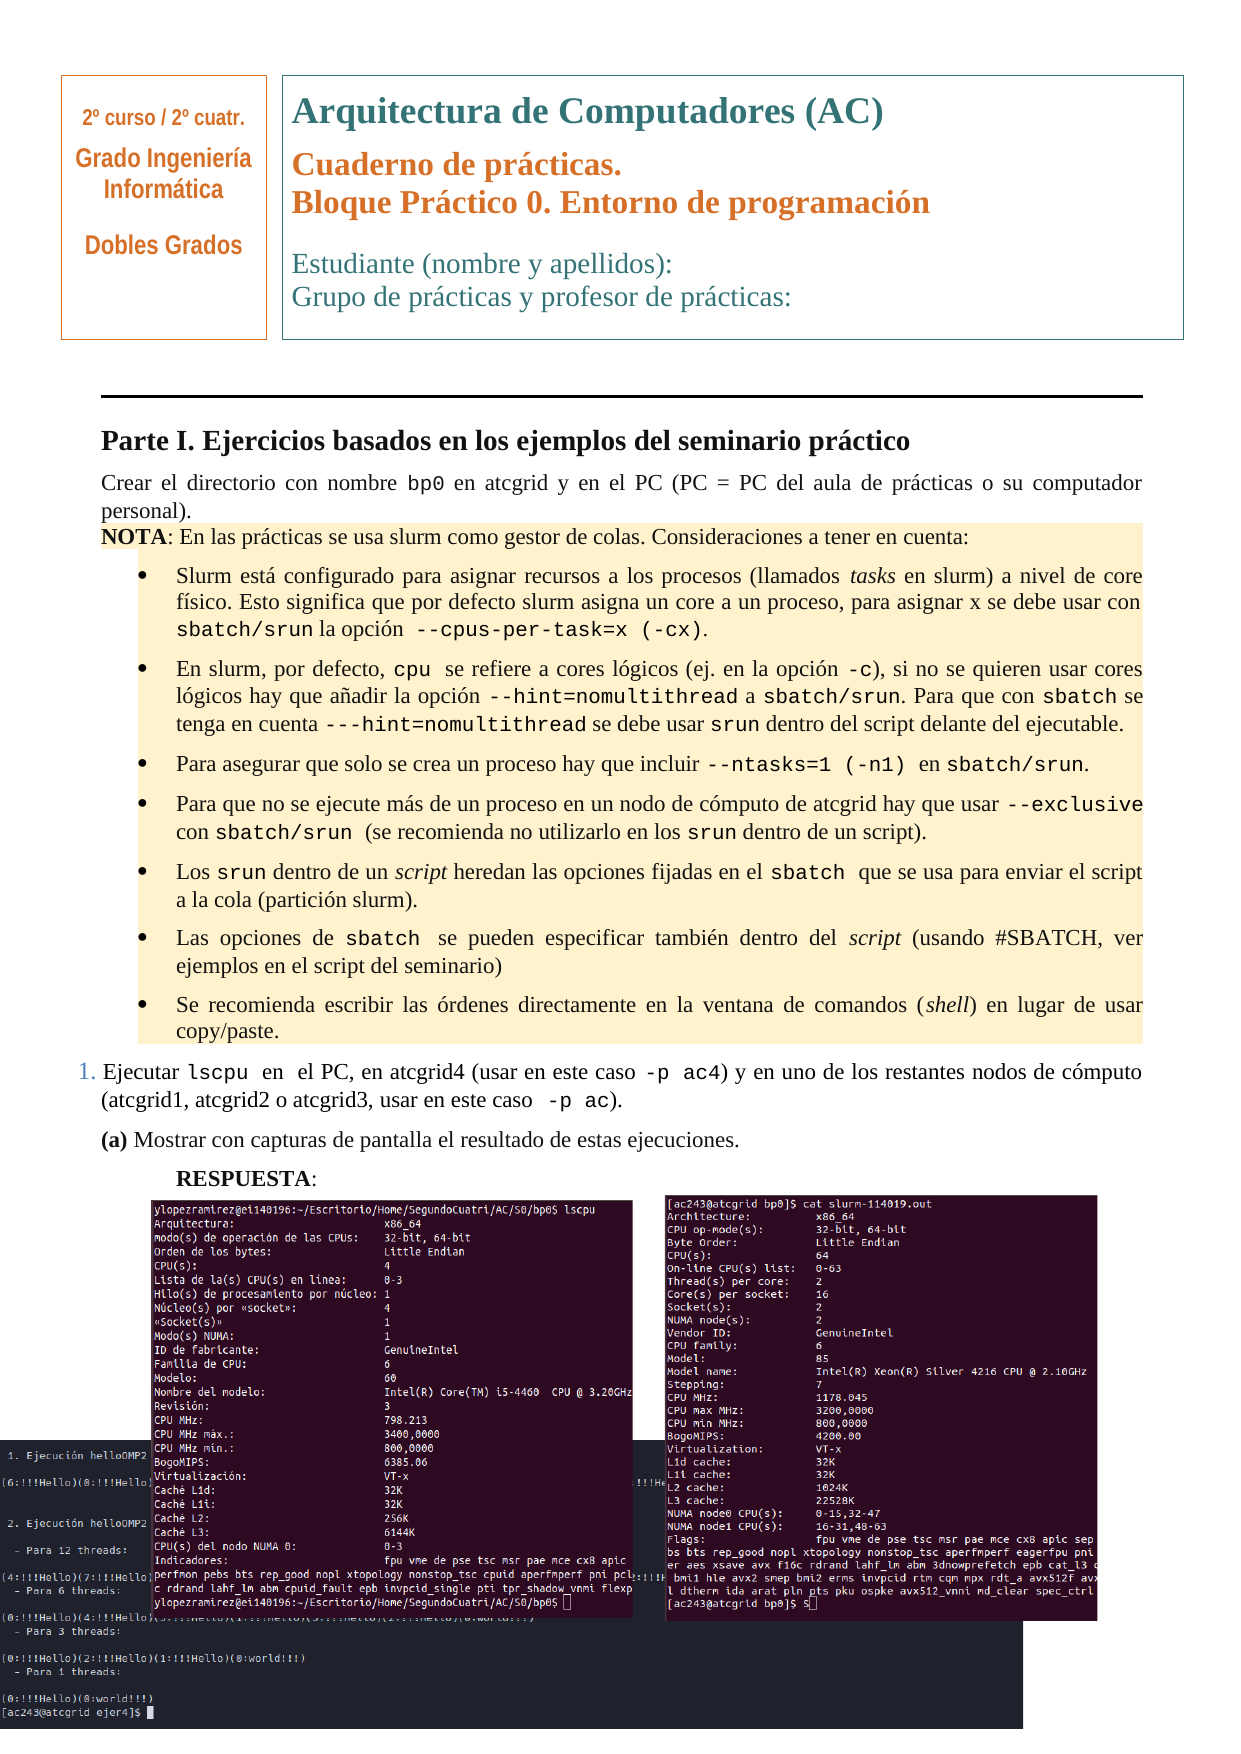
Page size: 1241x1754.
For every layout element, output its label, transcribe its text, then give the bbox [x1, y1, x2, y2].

list Para que no se ejecute más de un proceso en un nodo de cómputo de atcgrid hay que usar --exclusive con sbatch/srun (se recomienda no utilizarlo en los srun dentro de un script). [138, 790, 1143, 846]
text (a) Mostrar con capturas de pantalla el resultado de estas ejecuciones. [101, 1126, 1143, 1153]
list Ejecutar lscpu en el PC, en atcgrid4 (usar en este caso -p ac4) y en uno de los restantes nodos de cómputo (atcgrid1, atcgrid2 o atcgrid3, usar en este caso -p ac). [71, 1056, 1143, 1114]
picture [0, 1195, 1024, 1729]
list Las opciones de sbatch se pueden especificar también dentro del script (usando #SBATCH, ver ejemplos en el script del seminario) [138, 924, 1143, 978]
text NOTA: En las prácticas se usa slurm como gestor de colas. Consideraciones a tener en cuenta: [101, 523, 1143, 549]
list Se recomienda escribir las órdenes directamente en la ventana de comandos (shell) en lugar de usar copy/paste. [138, 991, 1143, 1044]
text Crear el directorio con nombre bp0 en atcgrid y en el PC (PC = PC del aula de prácticas o su computador personal). [101, 469, 1143, 523]
subtitle Parte I. Ejercicios basados en los ejemplos del seminario práctico [101, 423, 1143, 457]
list Los srun dentro de un script heredan las opciones fijadas en el sbatch que se usa para enviar el script a la cola (partición slurm). [138, 858, 1143, 912]
list Para asegurar que solo se crea un proceso hay que incluir --ntasks=1 (-n1) en sbatch/srun. [138, 750, 1143, 778]
table_header Arquitectura de Computadores (AC) Cuaderno de prácticas. Bloque Práctico 0. Entorno de programación Estudiante (nombre y apellidos): Grupo de prácticas y profesor de prácticas: [283, 76, 1183, 339]
table_header 2º curso / 2º cuatr. Grado Ingeniería Informática Dobles Grados [62, 76, 266, 339]
list RESPUESTA: [176, 1165, 1143, 1192]
list En slurm, por defecto, cpu se refiere a cores lógicos (ej. en la opción -c), si no se quieren usar cores lógicos hay que añadir la opción --hint=nomultithread a sbatch/srun. Para que con sbatch se tenga en cuenta ---hint=nomultithread se debe usar srun dentro del script delante del ejecutable. [138, 655, 1143, 738]
table_header [267, 75, 282, 339]
list Slurm está configurado para asignar recursos a los procesos (llamados tasks en slurm) a nivel de core físico. Esto significa que por defecto slurm asigna un core a un proceso, para asignar x se debe usar con sbatch/srun la opción --cpus-per-task=x (-cx). [138, 562, 1143, 642]
